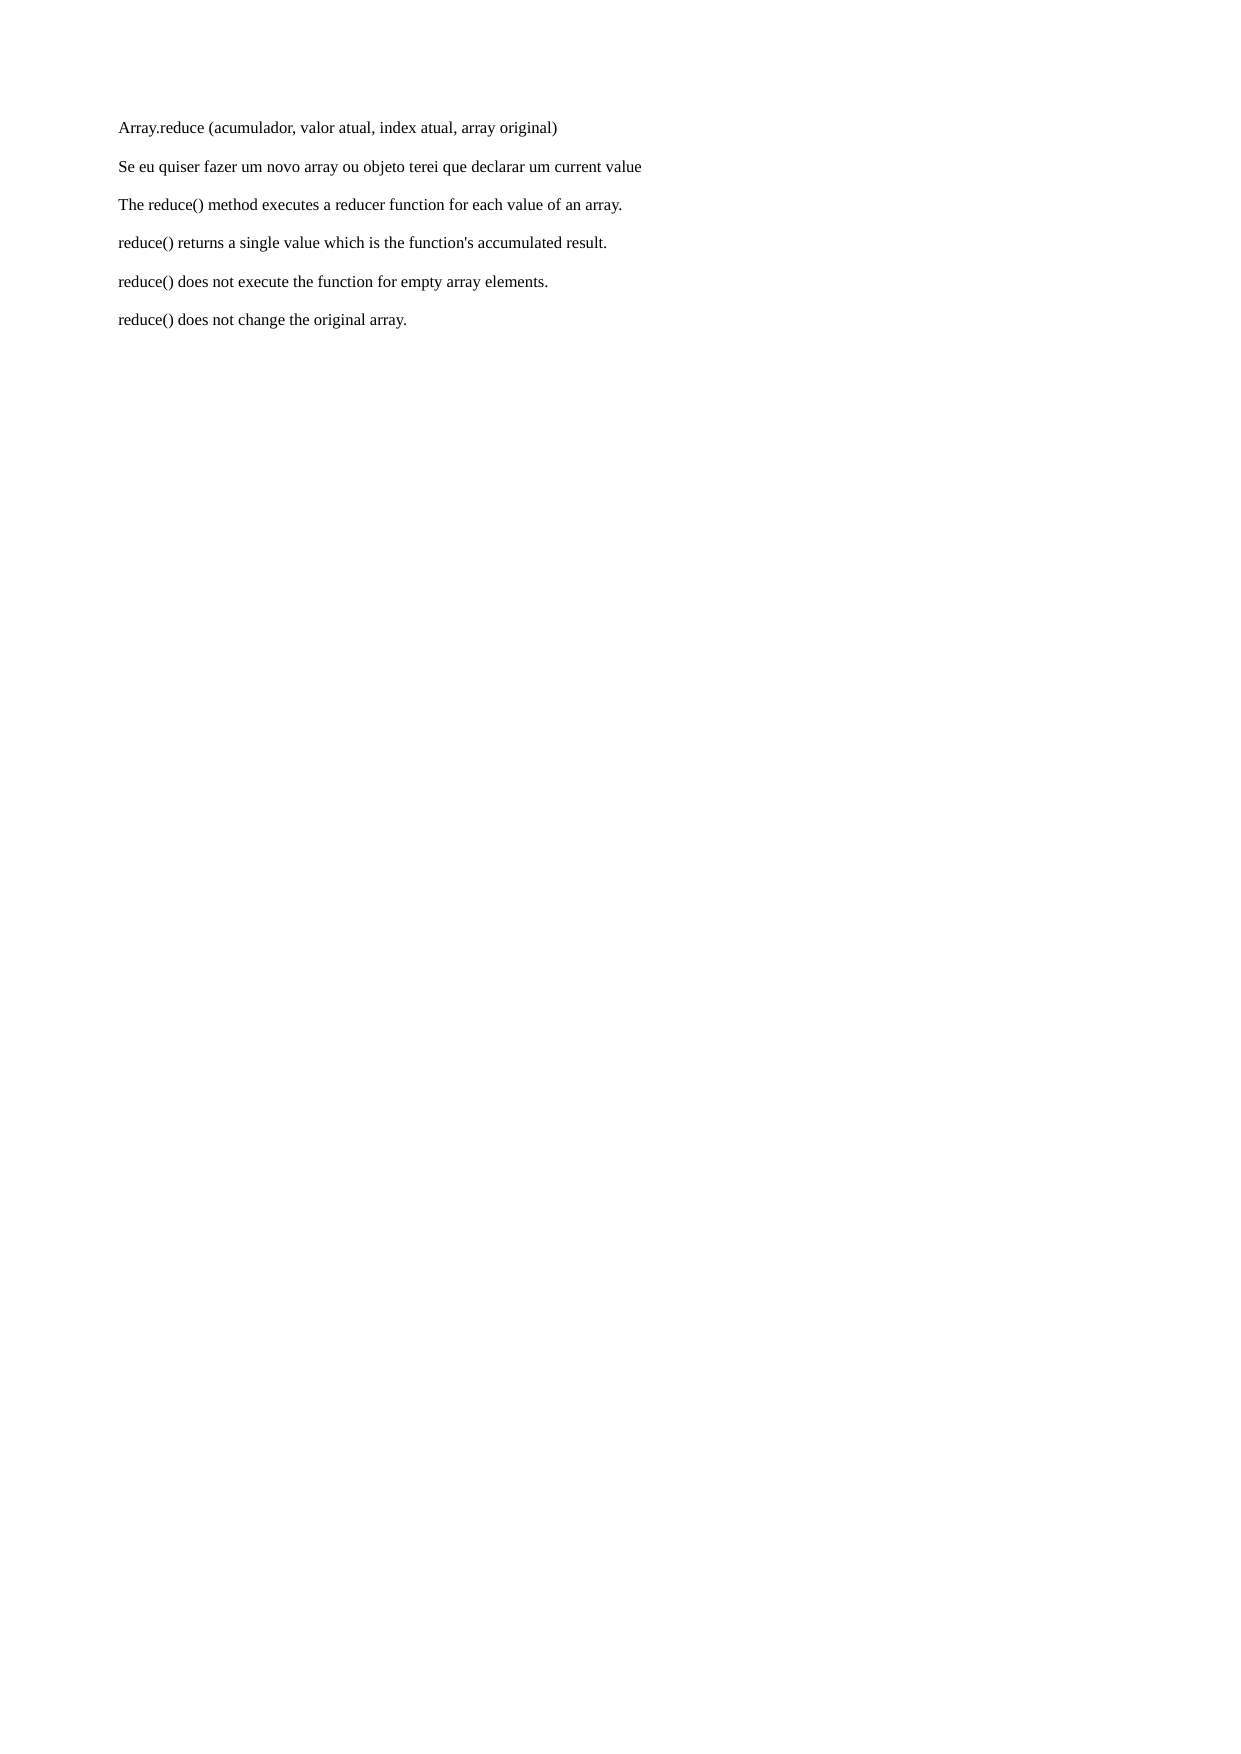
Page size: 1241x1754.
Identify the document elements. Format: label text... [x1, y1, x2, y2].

text reduce() does not change the original array. [118, 310, 1122, 329]
text reduce() returns a single value which is the function's accumulated result. [118, 233, 1122, 252]
text Se eu quiser fazer um novo array ou objeto terei que declarar um current value [118, 156, 1122, 176]
text The reduce() method executes a reducer function for each value of an array. [118, 195, 1122, 214]
text Array.reduce (acumulador, valor atual, index atual, array original) [118, 118, 1122, 137]
text reduce() does not execute the function for empty array elements. [118, 271, 1122, 291]
